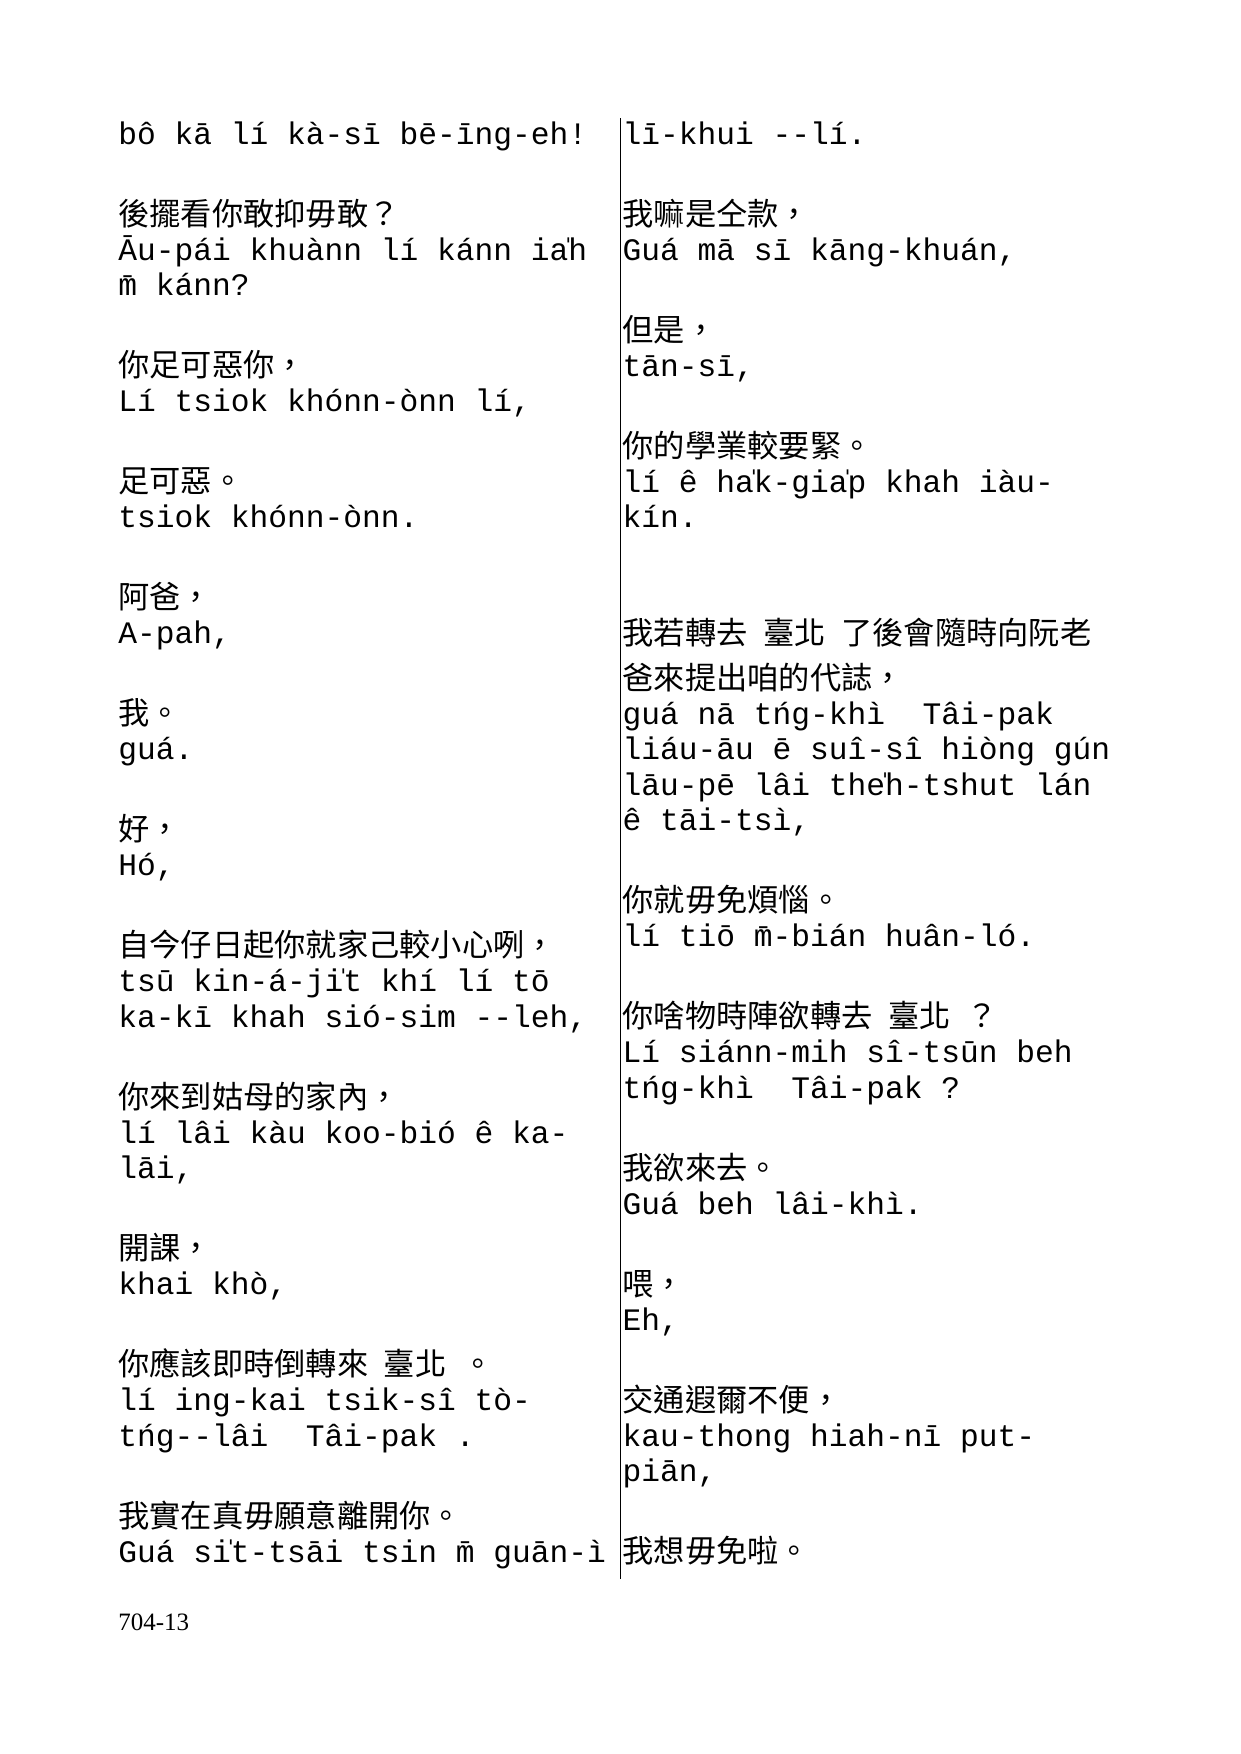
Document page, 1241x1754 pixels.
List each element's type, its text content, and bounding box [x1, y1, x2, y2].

text 足可惡。 [118, 456, 618, 502]
text kau-thong hiah-nī put-piān, [622, 1420, 1122, 1491]
text 喂， [622, 1259, 1122, 1304]
text 自今仔日起你就家己較小心咧， [118, 921, 618, 966]
text Guá si̍t-tsāi tsin m̄ guān-ì [118, 1536, 618, 1572]
text lí lâi kàu koo-bió ê ka-lāi, [118, 1117, 618, 1188]
text Guá beh lâi-khì. [622, 1188, 1122, 1223]
text khai khò, [118, 1269, 618, 1304]
text 我若轉去 臺北 了後會隨時向阮老爸來提出咱的代誌， [622, 608, 1122, 698]
text 我嘛是仝款， [622, 189, 1122, 234]
text guá nā tńg-khì Tâi-pak liáu-āu ē suî-sî hiòng gún lāu-pē lâi the̍h-tshut lán ê tāi-tsì, [622, 698, 1122, 840]
text bô kā lí kà-sī bē-īng-eh! [118, 118, 618, 153]
text tsū kin-á-ji̍t khí lí tō ka-kī khah sió-sim --leh, [118, 966, 618, 1037]
text Guá mā sī kāng-khuán, [622, 234, 1122, 269]
text Āu-pái khuànn lí kánn ia̍h m̄ kánn? [118, 234, 618, 305]
text Lí siánn-mih sî-tsūn beh tńg-khì Tâi-pak ? [622, 1037, 1122, 1107]
text 我。 [118, 688, 618, 734]
text 我實在真毋願意離開你。 [118, 1491, 618, 1536]
text 你應該即時倒轉來 臺北 。 [118, 1339, 618, 1385]
text tsiok khónn-ònn. [118, 502, 618, 537]
text 你來到姑母的家內， [118, 1072, 618, 1117]
text 我想毋免啦。 [622, 1526, 1122, 1572]
text 好， [118, 804, 618, 850]
text 你足可惡你， [118, 340, 618, 386]
text tān-sī, [622, 350, 1122, 386]
text 你的學業較要緊。 [622, 421, 1122, 466]
text 但是， [622, 305, 1122, 350]
text 阿爸， [118, 572, 618, 618]
text 你啥物時陣欲轉去 臺北 ？ [622, 991, 1122, 1037]
text lí tiō m̄-bián huân-ló. [622, 921, 1122, 956]
text 你就毋免煩惱。 [622, 875, 1122, 921]
text lī-khui --lí. [622, 118, 1122, 153]
text 交通遐爾不便， [622, 1375, 1122, 1420]
text 開課， [118, 1223, 618, 1269]
text Hó, [118, 850, 618, 885]
text lí ing-kai tsik-sî tò-tńg--lâi Tâi-pak . [118, 1385, 618, 1456]
text Lí tsiok khónn-ònn lí, [118, 386, 618, 421]
text guá. [118, 734, 618, 769]
text 我欲來去。 [622, 1143, 1122, 1188]
text 後擺看你敢抑毋敢？ [118, 189, 618, 234]
text lí ê ha̍k-gia̍p khah iàu-kín. [622, 466, 1122, 537]
text A-pah, [118, 618, 618, 653]
text Eh, [622, 1304, 1122, 1339]
